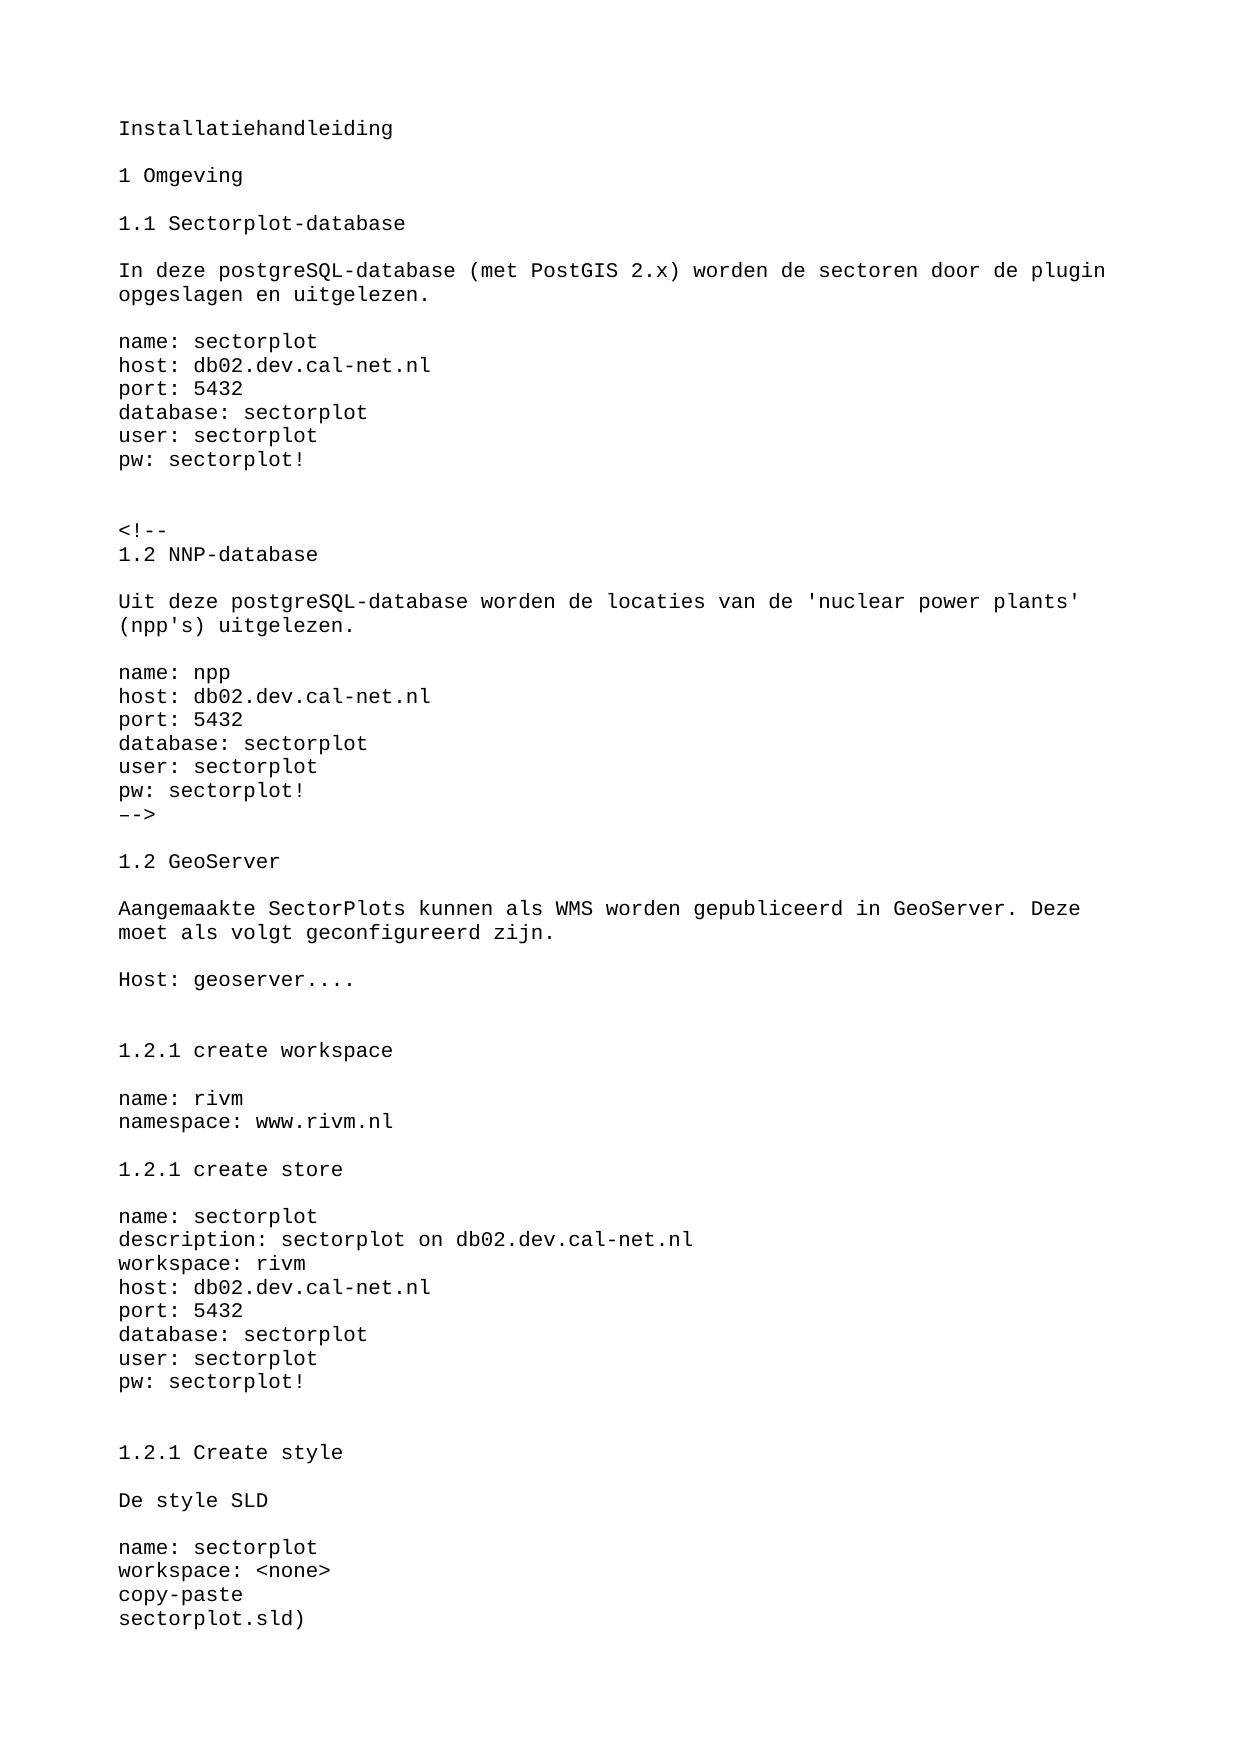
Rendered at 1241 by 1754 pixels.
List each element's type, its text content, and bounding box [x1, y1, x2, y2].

text user: sectorplot [118, 426, 1122, 449]
text Installatiehandleiding [118, 118, 1122, 142]
text name: sectorplot [118, 1537, 1122, 1561]
text In deze postgreSQL-database (met PostGIS 2.x) worden de sectoren door de plugin opgeslagen en uitgelezen. [118, 260, 1122, 307]
text 1.2.1 create workspace [118, 1040, 1122, 1064]
text database: sectorplot [118, 402, 1122, 426]
text namespace: www.rivm.nl [118, 1111, 1122, 1135]
text port: 5432 [118, 378, 1122, 402]
text database: sectorplot [118, 1324, 1122, 1348]
text Host: geoserver.... [118, 969, 1122, 993]
text workspace: <none> [118, 1561, 1122, 1584]
text pw: sectorplot! [118, 1371, 1122, 1395]
text copy-paste [118, 1584, 1122, 1608]
text 1.1 Sectorplot-database [118, 213, 1122, 236]
text 1.2.1 Create style [118, 1442, 1122, 1466]
text 1.2 GeoServer [118, 851, 1122, 875]
text <!-- [118, 520, 1122, 544]
text host: db02.dev.cal-net.nl [118, 1277, 1122, 1300]
text port: 5432 [118, 709, 1122, 733]
text –-> [118, 804, 1122, 827]
text pw: sectorplot! [118, 449, 1122, 473]
text name: rivm [118, 1088, 1122, 1111]
text host: db02.dev.cal-net.nl [118, 354, 1122, 378]
text name: npp [118, 662, 1122, 686]
text Uit deze postgreSQL-database worden de locaties van de 'nuclear power plants' (npp's) uitgelezen. [118, 591, 1122, 638]
text sectorplot.sld) [118, 1608, 1122, 1631]
text database: sectorplot [118, 733, 1122, 757]
text name: sectorplot [118, 1206, 1122, 1229]
text 1 Omgeving [118, 165, 1122, 189]
text user: sectorplot [118, 757, 1122, 780]
text workspace: rivm [118, 1253, 1122, 1277]
text description: sectorplot on db02.dev.cal-net.nl [118, 1229, 1122, 1253]
text Aangemaakte SectorPlots kunnen als WMS worden gepubliceerd in GeoServer. Deze moet als volgt geconfigureerd zijn. [118, 898, 1122, 946]
text port: 5432 [118, 1300, 1122, 1324]
text pw: sectorplot! [118, 780, 1122, 804]
text user: sectorplot [118, 1348, 1122, 1371]
text 1.2 NNP-database [118, 544, 1122, 567]
text host: db02.dev.cal-net.nl [118, 686, 1122, 709]
text De style SLD [118, 1489, 1122, 1513]
text name: sectorplot [118, 331, 1122, 354]
text 1.2.1 create store [118, 1158, 1122, 1182]
